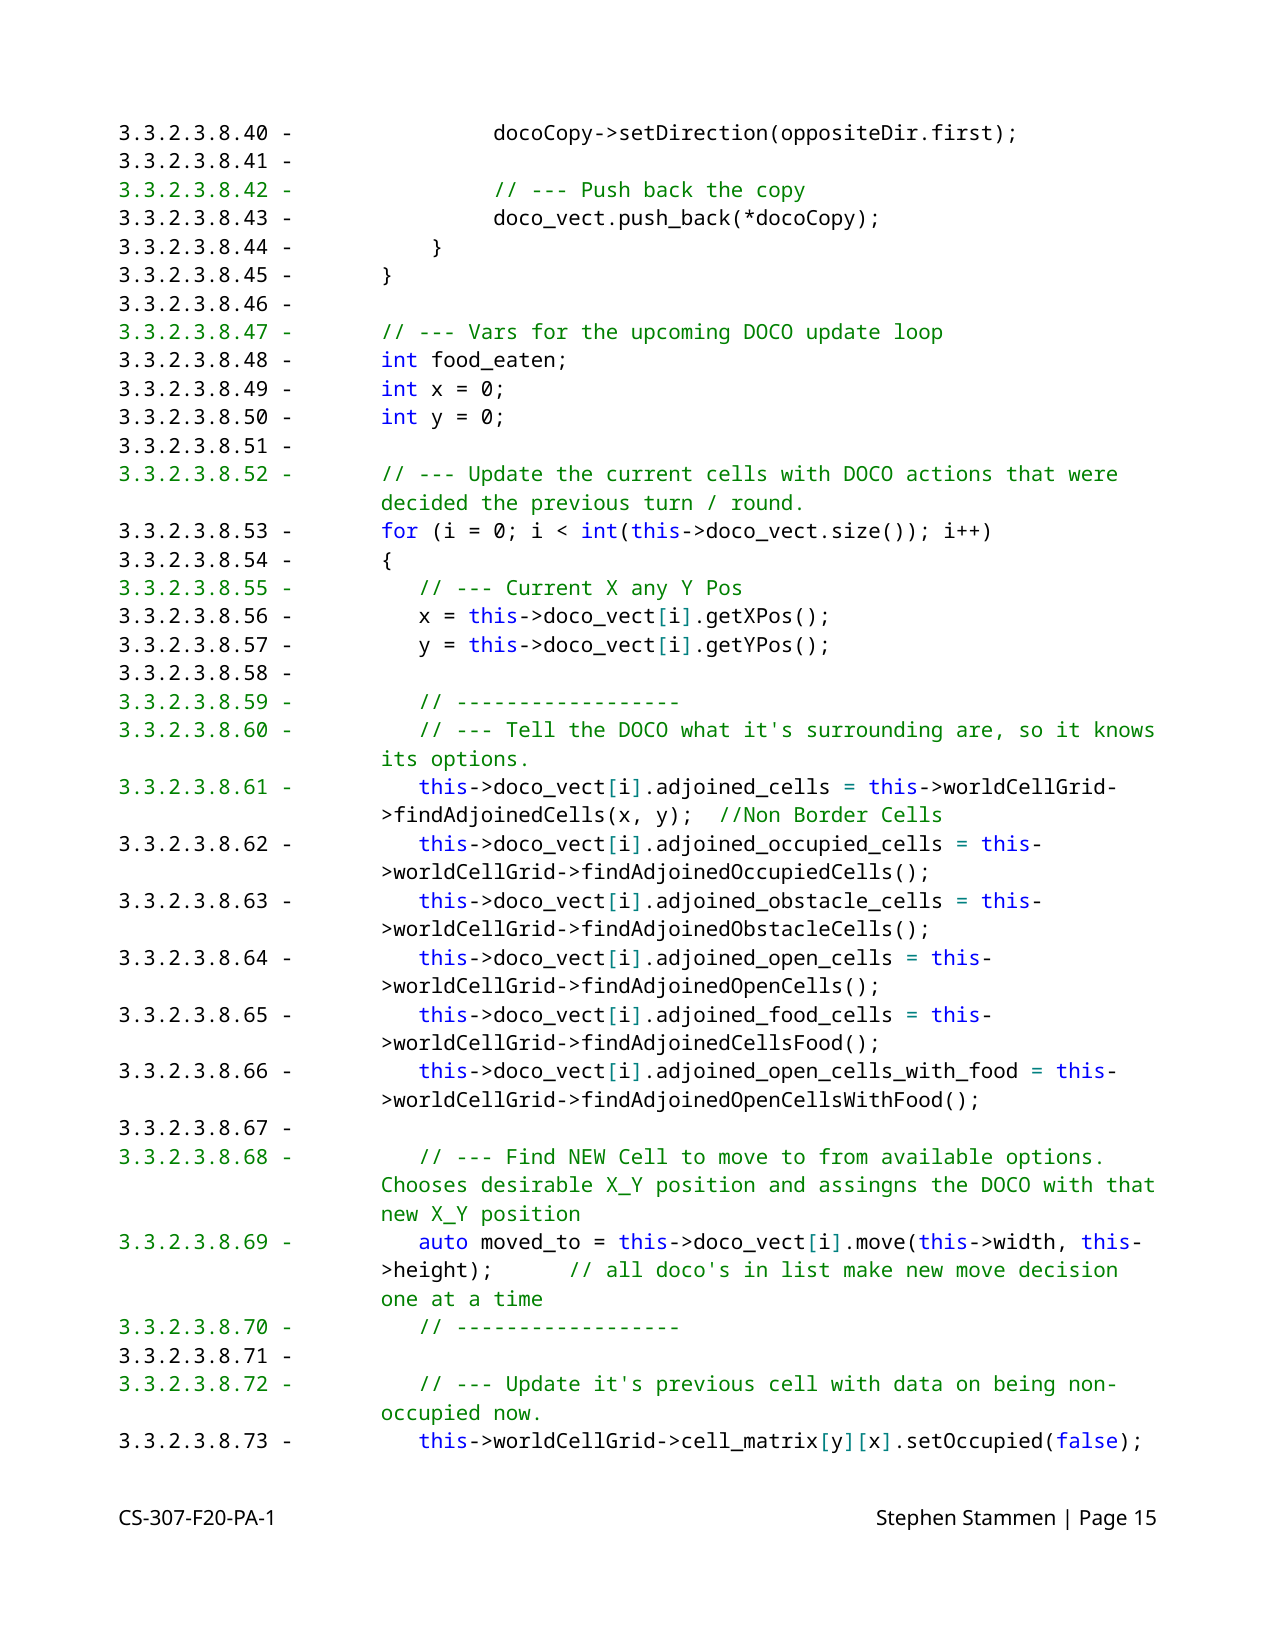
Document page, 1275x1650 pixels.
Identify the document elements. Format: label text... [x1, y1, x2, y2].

list this->doco_vect[i].adjoined_cells = this->worldCellGrid->findAdjoinedCells(x, y); //Non Border Cells [118, 772, 1157, 829]
list this->doco_vect[i].adjoined_obstacle_cells = this->worldCellGrid->findAdjoinedObstacleCells(); [118, 886, 1157, 943]
list // --- Vars for the upcoming DOCO update loop [118, 317, 1157, 346]
list y = this->doco_vect[i].getYPos(); [118, 630, 1157, 658]
list x = this->doco_vect[i].getXPos(); [118, 602, 1157, 630]
list // --- Update it's previous cell with data on being non-occupied now. [118, 1369, 1157, 1426]
list // --- Tell the DOCO what it's surrounding are, so it knows its options. [118, 715, 1157, 772]
list int y = 0; [118, 402, 1157, 431]
list // --- Find NEW Cell to move to from available options. Chooses desirable X_Y position and assingns the DOCO with that new X_Y position [118, 1142, 1157, 1227]
list auto moved_to = this->doco_vect[i].move(this->width, this->height); // all doco's in list make new move decision one at a time [118, 1227, 1157, 1312]
list this->doco_vect[i].adjoined_food_cells = this->worldCellGrid->findAdjoinedCellsFood(); [118, 1000, 1157, 1057]
list } [118, 260, 1157, 289]
list for (i = 0; i < int(this->doco_vect.size()); i++) [118, 516, 1157, 545]
list // ------------------ [118, 687, 1157, 715]
list this->worldCellGrid->cell_matrix[y][x].setOccupied(false); [118, 1426, 1157, 1455]
list // --- Update the current cells with DOCO actions that were decided the previous turn / round. [118, 459, 1157, 516]
list this->doco_vect[i].adjoined_occupied_cells = this->worldCellGrid->findAdjoinedOccupiedCells(); [118, 829, 1157, 886]
list // ------------------ [118, 1312, 1157, 1341]
list doco_vect.push_back(*docoCopy); [118, 203, 1157, 232]
list } [118, 232, 1157, 260]
list // --- Push back the copy [118, 175, 1157, 203]
list this->doco_vect[i].adjoined_open_cells_with_food = this->worldCellGrid->findAdjoinedOpenCellsWithFood(); [118, 1057, 1157, 1113]
list this->doco_vect[i].adjoined_open_cells = this->worldCellGrid->findAdjoinedOpenCells(); [118, 943, 1157, 1000]
list int food_eaten; [118, 346, 1157, 374]
list // --- Current X any Y Pos [118, 573, 1157, 602]
list { [118, 545, 1157, 573]
list docoCopy->setDirection(oppositeDir.first); [118, 118, 1157, 147]
list int x = 0; [118, 374, 1157, 402]
